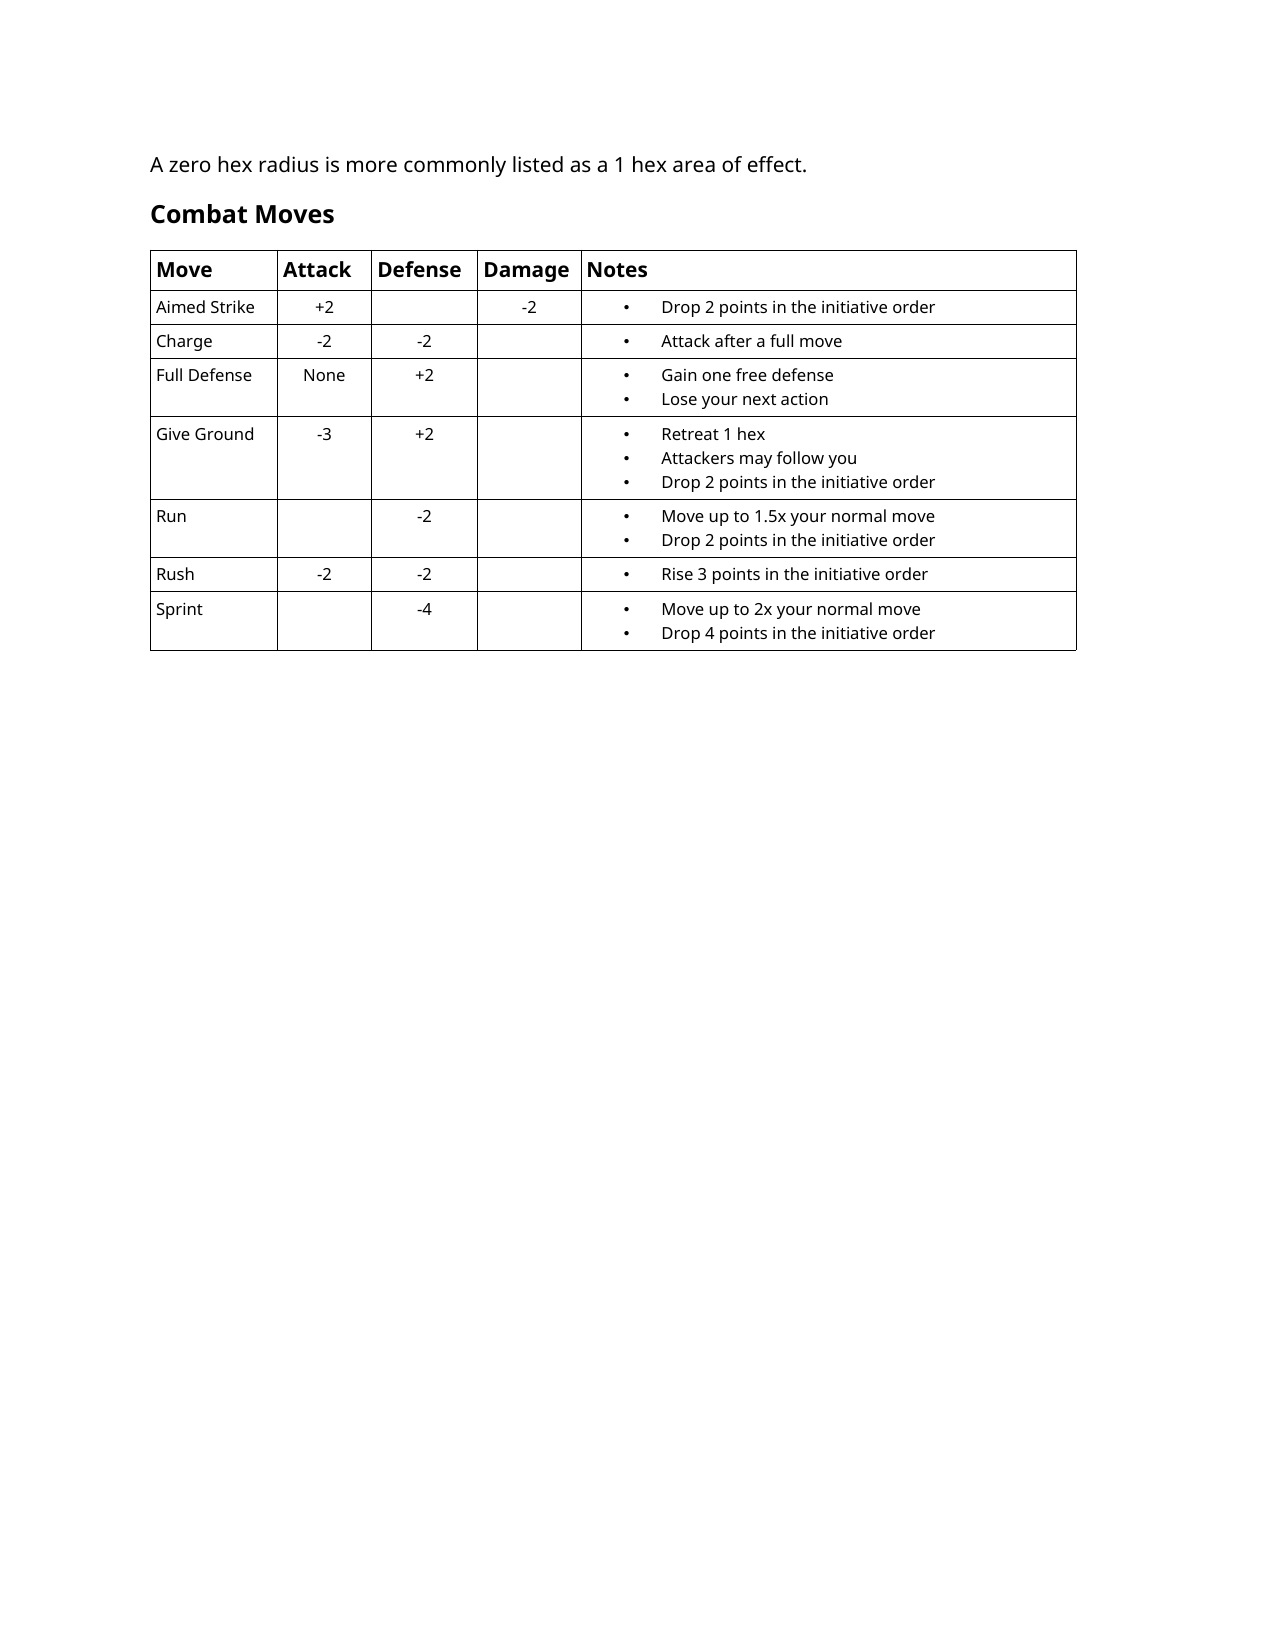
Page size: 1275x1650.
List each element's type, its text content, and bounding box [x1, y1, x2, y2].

table_cell -2 [278, 558, 371, 591]
text A zero hex radius is more commonly listed as a 1 hex area of effect. [150, 150, 1125, 178]
table_cell [278, 500, 371, 557]
table_cell [372, 291, 477, 324]
table_cell +2 [372, 417, 477, 499]
table_header Move [151, 251, 277, 289]
table_cell -2 [372, 500, 477, 557]
table_cell Move up to 2x your normal move Drop 4 points in the initiative order [582, 592, 1076, 650]
table_cell Give Ground [151, 417, 277, 499]
table_cell Rush [151, 558, 277, 591]
table_cell Attack after a full move [582, 325, 1076, 358]
table_cell -2 [372, 558, 477, 591]
table_cell [478, 417, 581, 499]
text Combat Moves [150, 197, 1125, 231]
table_cell Full Defense [151, 359, 277, 416]
table_cell Sprint [151, 592, 277, 650]
table_header Damage [478, 251, 581, 289]
table_cell -2 [478, 291, 581, 324]
table_cell +2 [372, 359, 477, 416]
table_cell [478, 558, 581, 591]
table_cell Rise 3 points in the initiative order [582, 558, 1076, 591]
table_cell Gain one free defense Lose your next action [582, 359, 1076, 416]
table_cell -4 [372, 592, 477, 650]
table_header Notes [582, 251, 1076, 289]
table_cell Drop 2 points in the initiative order [582, 291, 1076, 324]
table_cell [478, 500, 581, 557]
table_cell Retreat 1 hex Attackers may follow you Drop 2 points in the initiative order [582, 417, 1076, 499]
table_cell [478, 592, 581, 650]
table_header Attack [278, 251, 371, 289]
table_cell Aimed Strike [151, 291, 277, 324]
table_cell None [278, 359, 371, 416]
table_header Defense [372, 251, 477, 289]
table_cell [478, 325, 581, 358]
table_cell -3 [278, 417, 371, 499]
table_cell -2 [372, 325, 477, 358]
table_cell -2 [278, 325, 371, 358]
table_cell Move up to 1.5x your normal move Drop 2 points in the initiative order [582, 500, 1076, 557]
table_cell +2 [278, 291, 371, 324]
table_cell [478, 359, 581, 416]
table_cell [278, 592, 371, 650]
table_cell Run [151, 500, 277, 557]
table_cell Charge [151, 325, 277, 358]
